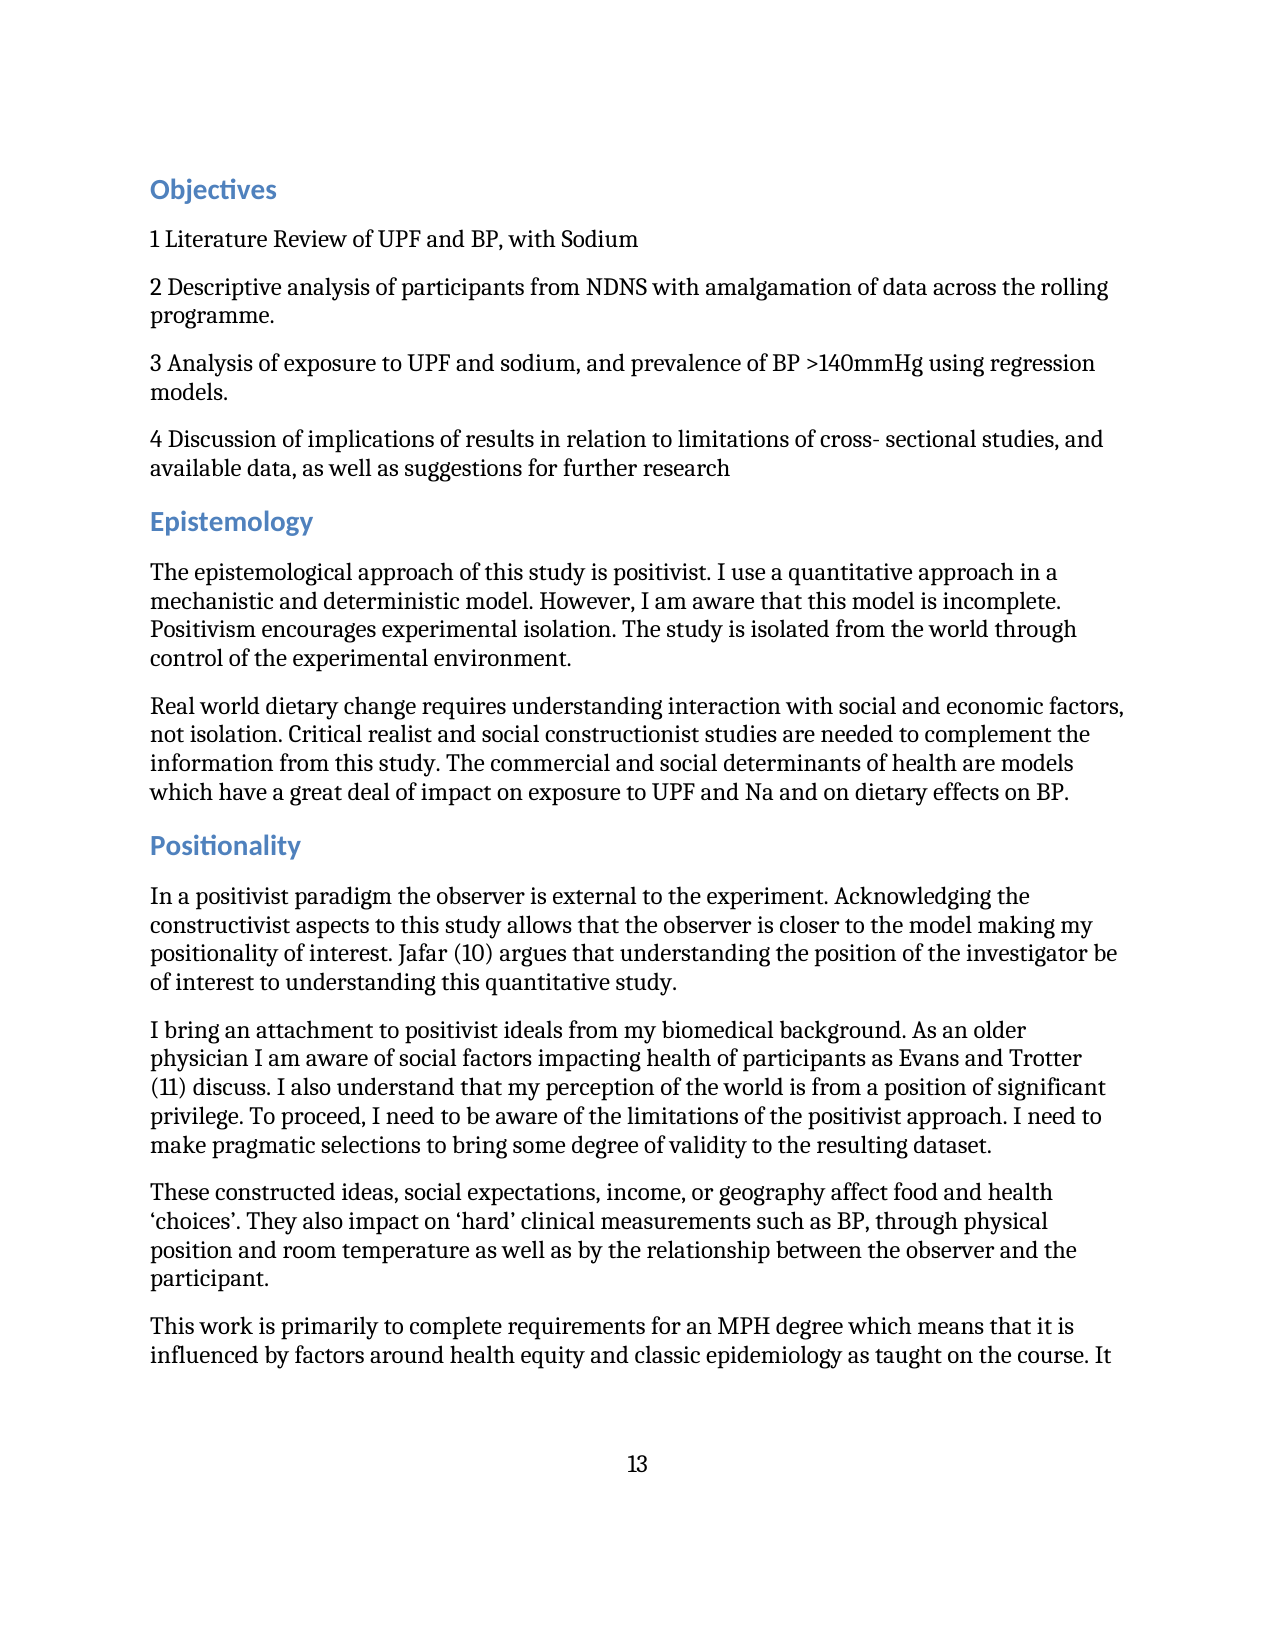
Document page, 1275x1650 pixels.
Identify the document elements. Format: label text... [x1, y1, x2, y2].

text Real world dietary change requires understanding interaction with social and economic factors, not isolation. Critical realist and social constructionist studies are needed to complement the information from this study. The commercial and social determinants of health are models which have a great deal of impact on exposure to UPF and Na and on dietary effects on BP. [150, 692, 1125, 807]
text This work is primarily to complete requirements for an MPH degree which means that it is influenced by factors around health equity and classic epidemiology as taught on the course. It [150, 1312, 1125, 1369]
subtitle Positionality [150, 827, 1125, 863]
text 1 Literature Review of UPF and BP, with Sodium [150, 225, 1125, 254]
text 2 Descriptive analysis of participants from NDNS with amalgamation of data across the rolling programme. [150, 273, 1125, 330]
text I bring an attachment to positivist ideals from my biomedical background. As an older physician I am aware of social factors impacting health of participants as Evans and Trotter (11) discuss. I also understand that my perception of the world is from a position of significant privilege. To proceed, I need to be aware of the limitations of the positivist approach. I need to make pragmatic selections to bring some degree of validity to the resulting dataset. [150, 1016, 1125, 1159]
text The epistemological approach of this study is positivist. I use a quantitative approach in a mechanistic and deterministic model. However, I am aware that this model is incomplete. Positivism encourages experimental isolation. The study is isolated from the world through control of the experimental environment. [150, 558, 1125, 673]
text 3 Analysis of exposure to UPF and sodium, and prevalence of BP >140mmHg using regression models. [150, 349, 1125, 406]
subtitle Objectives [150, 171, 1125, 206]
subtitle Epistemology [150, 503, 1125, 539]
text These constructed ideas, social expectations, income, or geography affect food and health ‘choices’. They also impact on ‘hard’ clinical measurements such as BP, through physical position and room temperature as well as by the relationship between the observer and the participant. [150, 1178, 1125, 1293]
text 4 Discussion of implications of results in relation to limitations of cross- sectional studies, and available data, as well as suggestions for further research [150, 425, 1125, 483]
text In a positivist paradigm the observer is external to the experiment. Acknowledging the constructivist aspects to this study allows that the observer is closer to the model making my positionality of interest. Jafar (10) argues that understanding the position of the investigator be of interest to understanding this quantitative study. [150, 882, 1125, 997]
